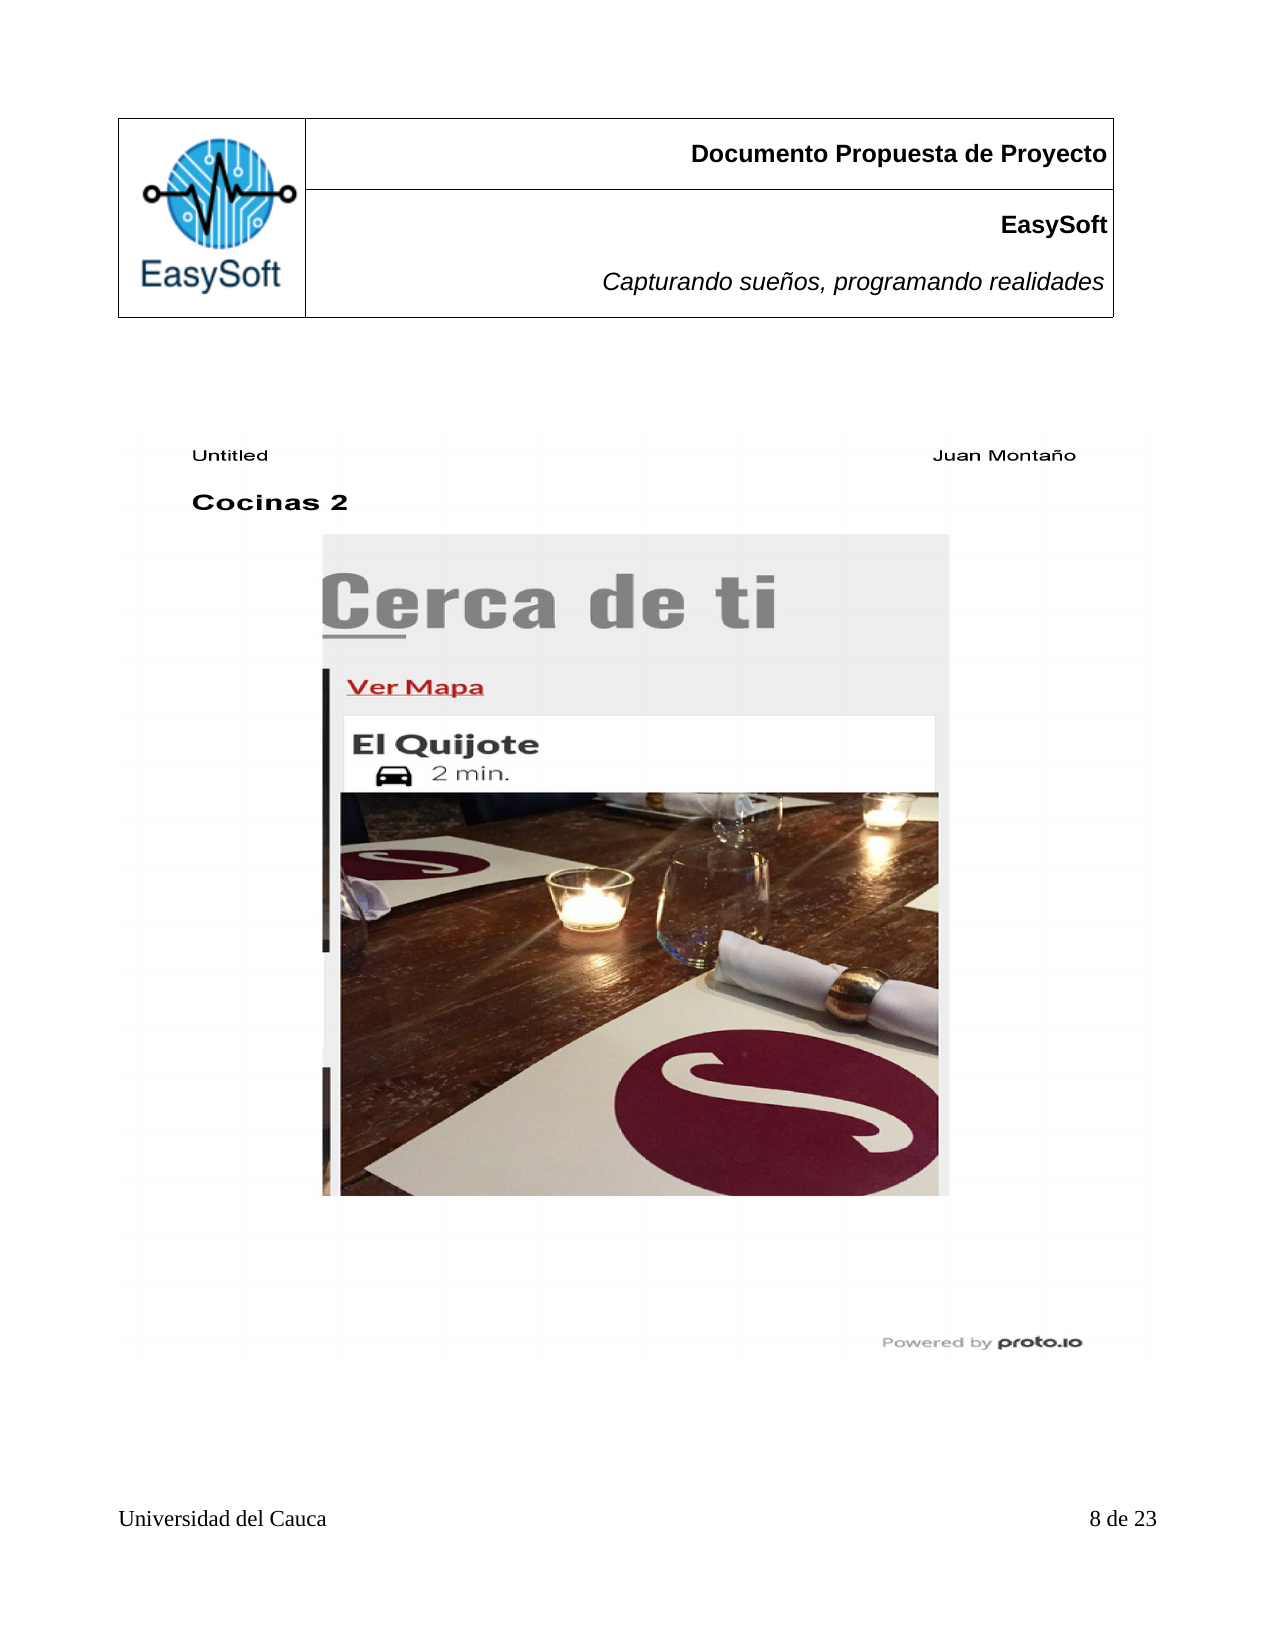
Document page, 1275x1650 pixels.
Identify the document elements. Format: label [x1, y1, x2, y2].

picture [123, 124, 300, 312]
picture [118, 426, 1157, 1366]
